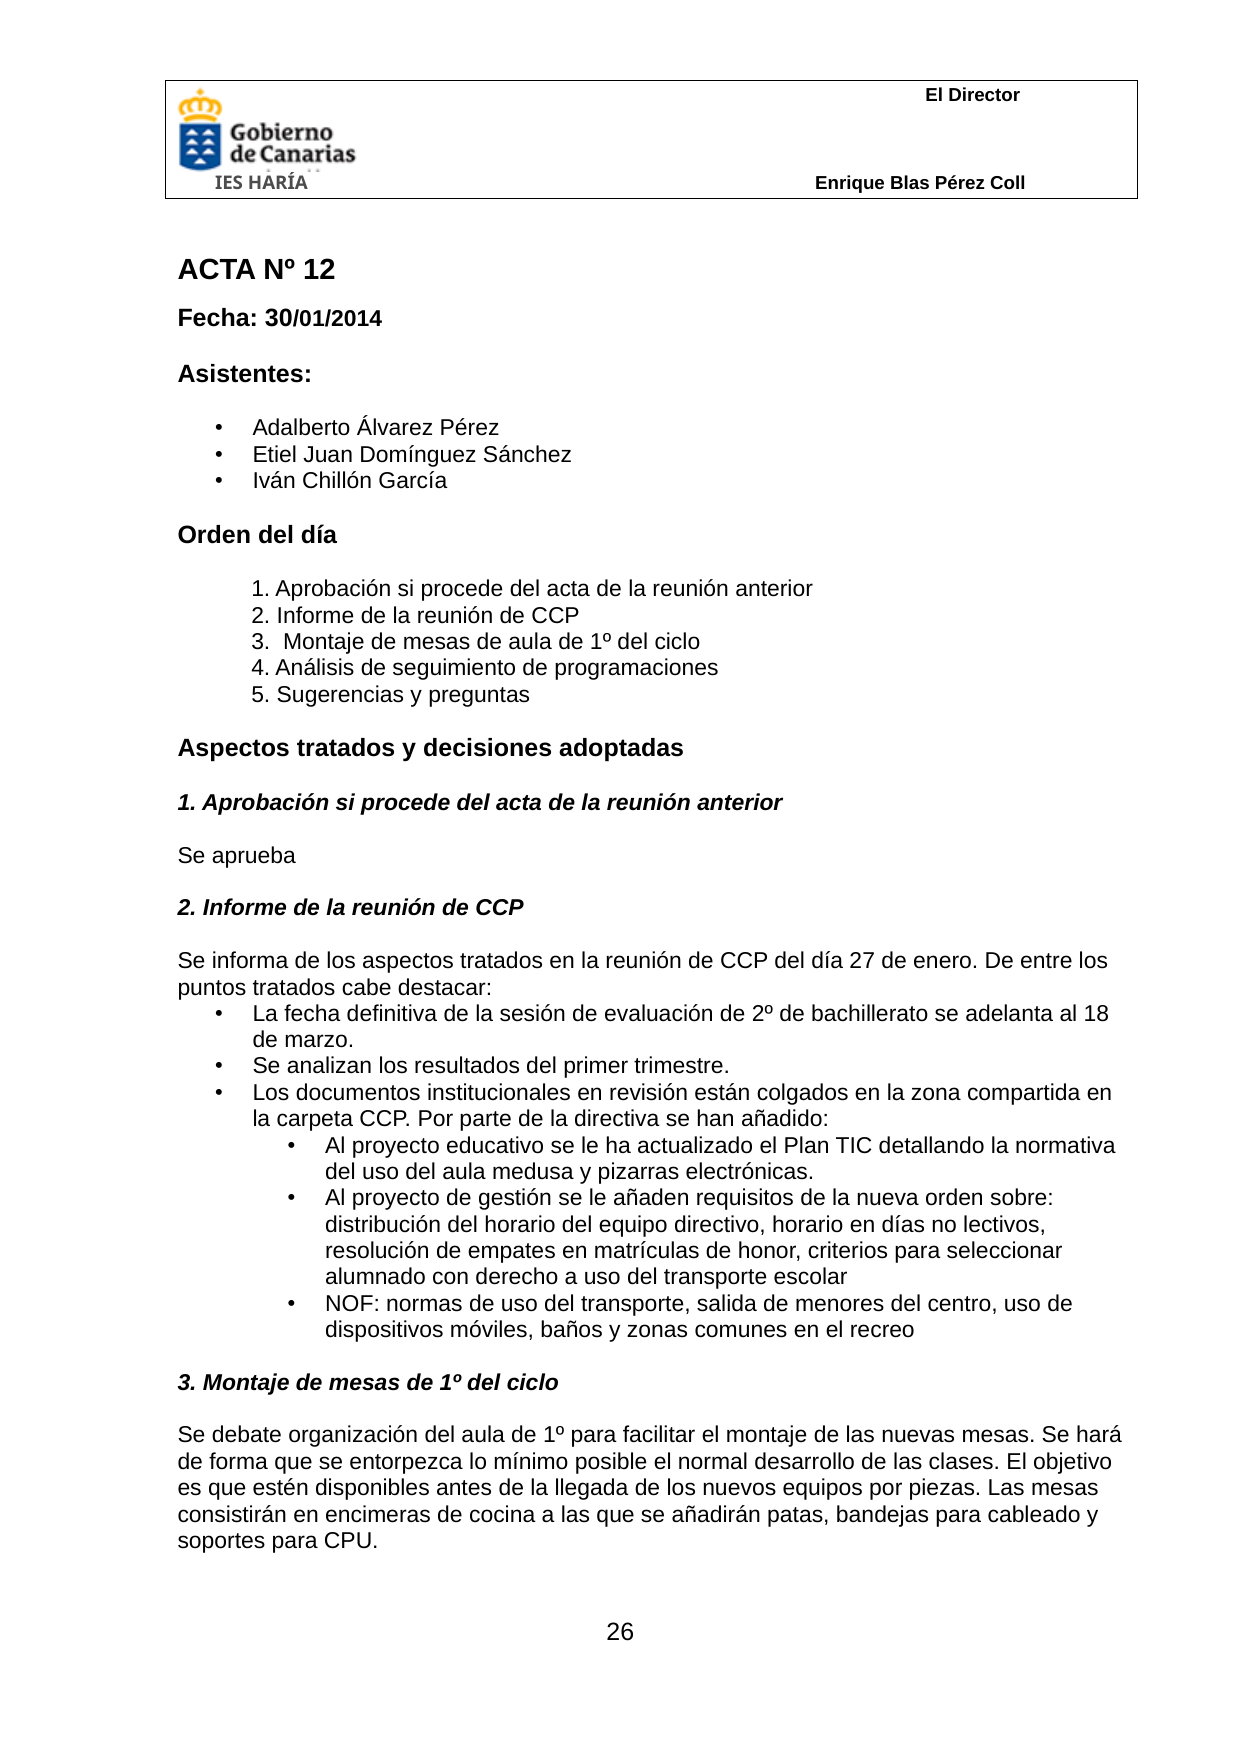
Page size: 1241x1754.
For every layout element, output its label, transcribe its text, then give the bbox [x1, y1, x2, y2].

subtitle Aspectos tratados y decisiones adoptadas [177, 733, 1122, 762]
text 3. Montaje de mesas de aula de 1º del ciclo [251, 628, 1122, 654]
list Los documentos institucionales en revisión están colgados en la zona compartida en la carpeta CCP. Por parte de la directiva se han añadido: [215, 1079, 1122, 1132]
list NOF: normas de uso del transporte, salida de menores del centro, uso de dispositivos móviles, baños y zonas comunes en el recreo [287, 1290, 1122, 1342]
picture [173, 85, 359, 172]
list La fecha definitiva de la sesión de evaluación de 2º de bachillerato se adelanta al 18 de marzo. [215, 1000, 1122, 1052]
subtitle 2. Informe de la reunión de CCP [177, 894, 1122, 921]
subtitle Asistentes: [177, 358, 1122, 387]
subtitle Orden del día [177, 519, 1122, 548]
subtitle 3. Montaje de mesas de 1º del ciclo [177, 1369, 1122, 1395]
subtitle 1. Aprobación si procede del acta de la reunión anterior [177, 789, 1122, 815]
list Se analizan los resultados del primer trimestre. [215, 1052, 1122, 1079]
list Al proyecto de gestión se le añaden requisitos de la nueva orden sobre: distribución del horario del equipo directivo, horario en días no lectivos, resolución de empates en matrículas de honor, criterios para seleccionar alumnado con derecho a uso del transporte escolar [287, 1184, 1122, 1290]
text 2. Informe de la reunión de CCP [251, 602, 1122, 628]
list Iván Chillón García [215, 467, 1122, 493]
text Se informa de los aspectos tratados en la reunión de CCP del día 27 de enero. De entre los puntos tratados cabe destacar: [177, 947, 1122, 1000]
list Al proyecto educativo se le ha actualizado el Plan TIC detallando la normativa del uso del aula medusa y pizarras electrónicas. [287, 1132, 1122, 1184]
text 4. Análisis de seguimiento de programaciones [251, 654, 1122, 681]
subtitle ACTA Nº 12 [177, 252, 1122, 285]
list Etiel Juan Domínguez Sánchez [215, 441, 1122, 467]
text Se aprueba [177, 842, 1122, 868]
text Se debate organización del aula de 1º para facilitar el montaje de las nuevas mesas. Se hará de forma que se entorpezca lo mínimo posible el normal desarrollo de las clases. El objetivo es que estén disponibles antes de la llegada de los nuevos equipos por piezas. Las mesas consistirán en encimeras de cocina a las que se añadirán patas, bandejas para cableado y soportes para CPU. [177, 1421, 1122, 1553]
text 1. Aprobación si procede del acta de la reunión anterior [251, 575, 1122, 602]
text 5. Sugerencias y preguntas [251, 681, 1122, 707]
subtitle Fecha: 30/01/2014 [177, 303, 1122, 332]
list Adalberto Álvarez Pérez [215, 414, 1122, 441]
